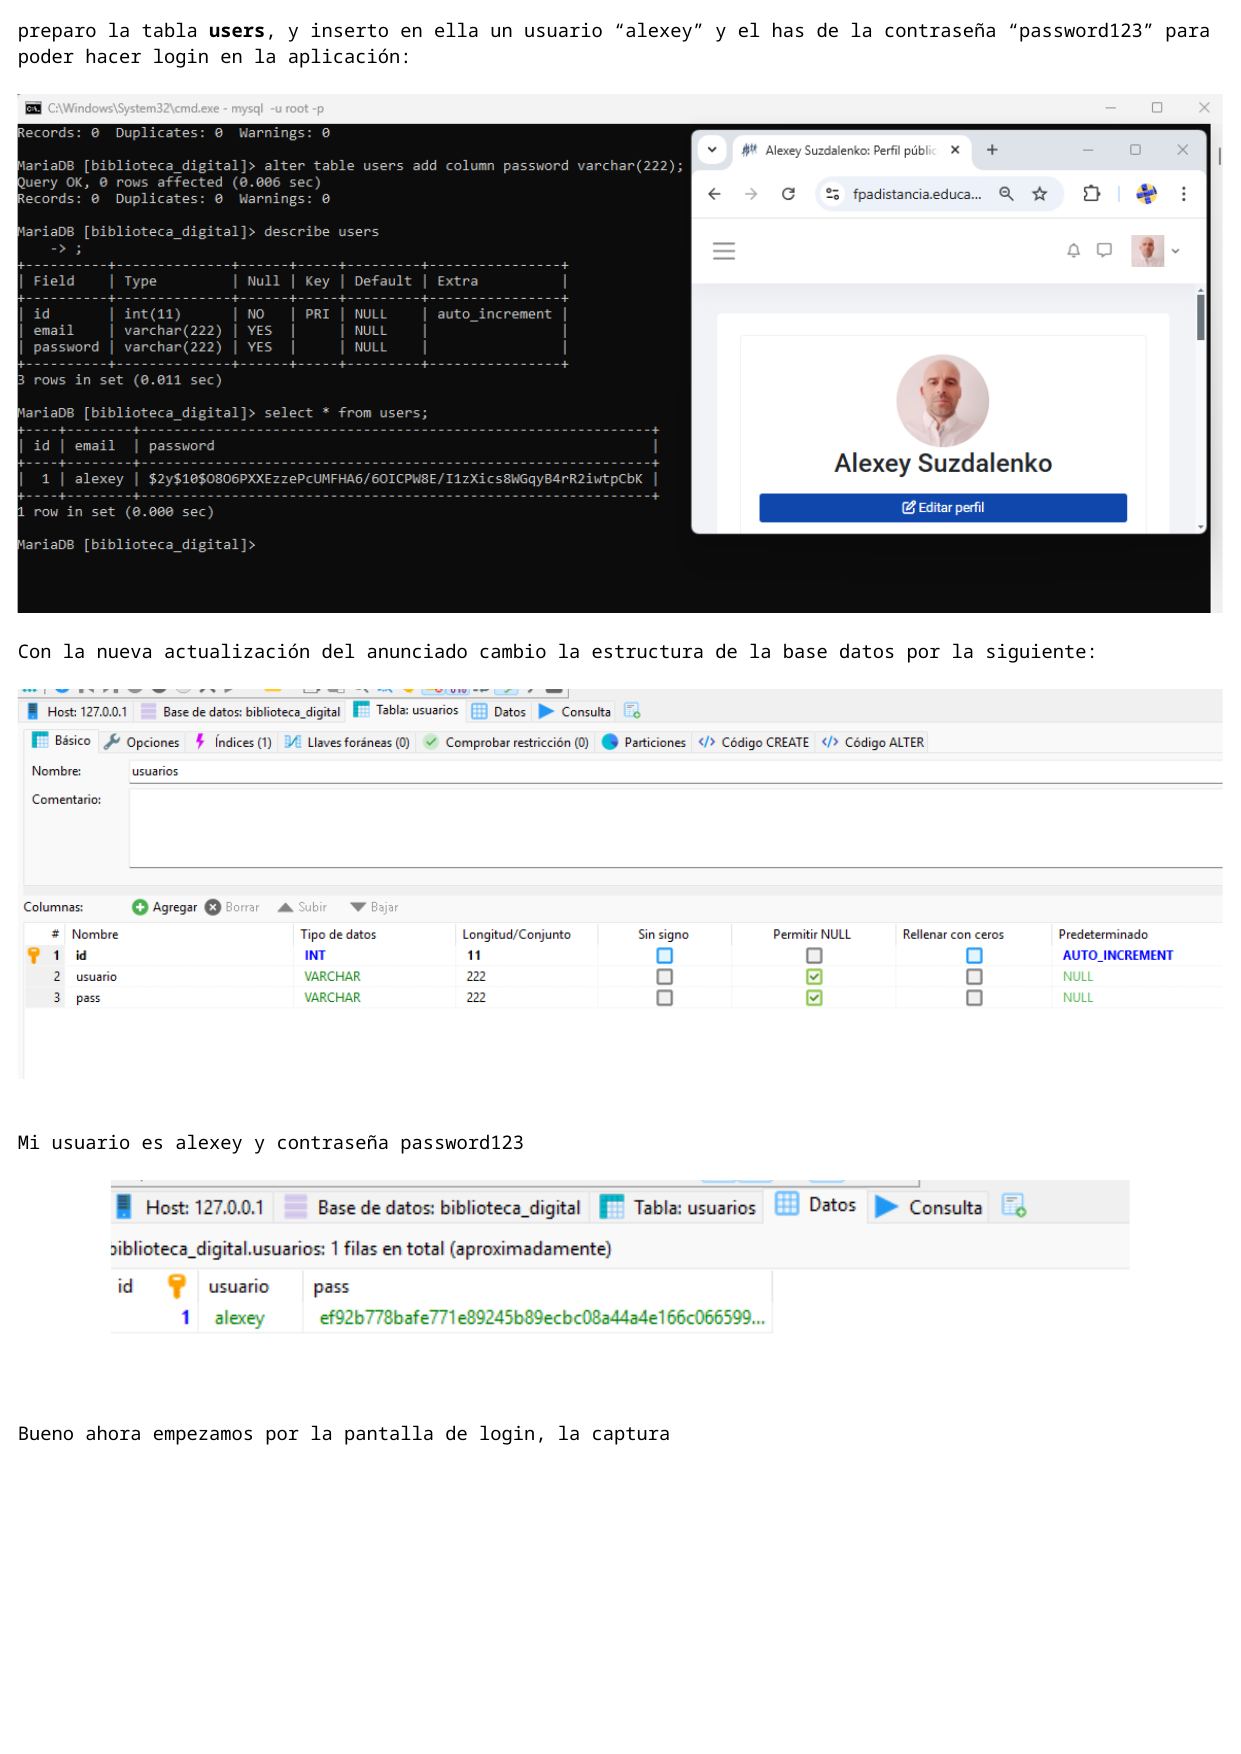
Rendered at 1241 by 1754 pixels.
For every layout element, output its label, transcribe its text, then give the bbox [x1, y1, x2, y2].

picture [17, 94, 1223, 613]
text Mi usuario es alexey y contraseña password123 [18, 1130, 1222, 1155]
text Bueno ahora empezamos por la pantalla de login, la captura [18, 1420, 1222, 1446]
text preparo la tabla users, y inserto en ella un usuario “alexey” y el has de la contraseña “password123” para poder hacer login en la aplicación: [18, 18, 1222, 69]
picture [17, 689, 1223, 1079]
text Con la nueva actualización del anunciado cambio la estructura de la base datos por la siguiente: [18, 638, 1222, 664]
picture [110, 1180, 1130, 1395]
